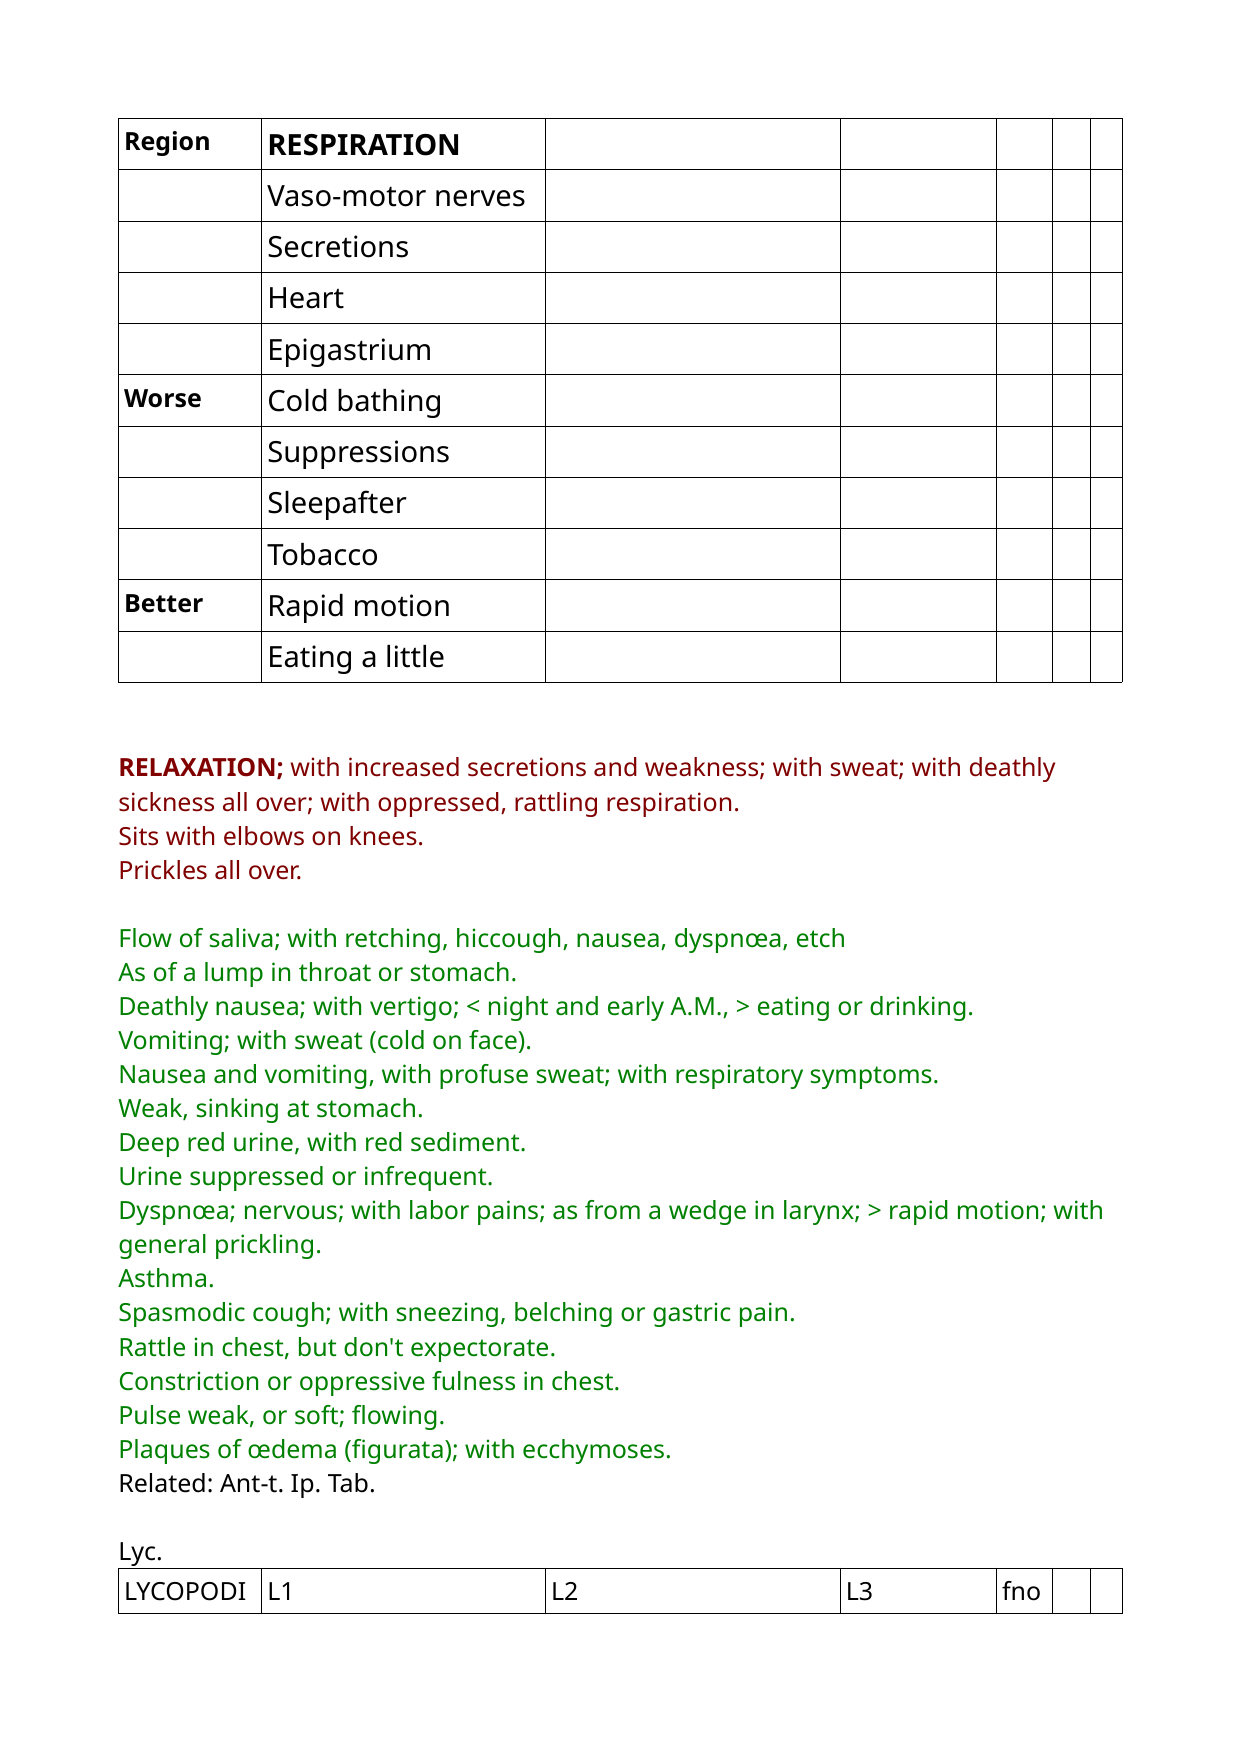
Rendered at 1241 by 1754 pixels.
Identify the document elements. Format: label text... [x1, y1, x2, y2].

text Pulse weak, or soft; flowing. [118, 1397, 1122, 1431]
table_cell Region [119, 119, 261, 169]
table_cell Heart [262, 273, 545, 323]
text Related: Ant-t. Ip. Tab. [118, 1465, 1122, 1499]
table_cell [1053, 119, 1090, 169]
text Vomiting; with sweat (cold on face). [118, 1023, 1122, 1057]
table_cell Sleepafter [262, 478, 545, 528]
text Constriction or oppressive fulness in chest. [118, 1363, 1122, 1397]
text Lyc. [118, 1533, 1122, 1568]
table_cell [546, 580, 840, 631]
table_cell [997, 580, 1052, 631]
table_cell [119, 478, 261, 528]
table_cell [1053, 427, 1090, 477]
table_cell Epigastrium [262, 324, 545, 374]
table_cell [997, 529, 1052, 579]
table_cell [1091, 273, 1122, 323]
table_cell [1091, 529, 1122, 579]
table_cell [119, 632, 261, 682]
table_cell [119, 427, 261, 477]
table_cell [546, 273, 840, 323]
table_cell [546, 427, 840, 477]
table_header L1 [262, 1569, 545, 1613]
table_cell [1053, 580, 1090, 631]
table_cell [546, 529, 840, 579]
table_cell [119, 170, 261, 221]
table_cell [997, 632, 1052, 682]
table_cell Rapid motion [262, 580, 545, 631]
table_cell [1091, 375, 1122, 426]
text Prickles all over. [118, 852, 1122, 886]
table_cell Secretions [262, 222, 545, 272]
text Spasmodic cough; with sneezing, belching or gastric pain. [118, 1295, 1122, 1329]
table_cell [841, 273, 996, 323]
table_cell [1091, 478, 1122, 528]
table_header L3 [841, 1569, 996, 1613]
table_header L2 [546, 1569, 840, 1613]
text Asthma. [118, 1261, 1122, 1295]
table_cell Tobacco [262, 529, 545, 579]
table_cell [997, 273, 1052, 323]
table_header [1091, 1569, 1122, 1613]
text Sits with elbows on knees. [118, 818, 1122, 852]
table_cell [997, 478, 1052, 528]
table_cell [1053, 273, 1090, 323]
table_cell [1091, 324, 1122, 374]
text Urine suppressed or infrequent. [118, 1159, 1122, 1193]
table_header [1053, 1569, 1090, 1613]
table_cell Vaso-motor nerves [262, 170, 545, 221]
table_cell [1053, 324, 1090, 374]
table_cell [997, 222, 1052, 272]
text Nausea and vomiting, with profuse sweat; with respiratory symptoms. [118, 1057, 1122, 1091]
table_cell [546, 632, 840, 682]
table_cell RESPIRATION [262, 119, 545, 169]
table_header LYCOPODI [119, 1569, 261, 1613]
table_cell [546, 170, 840, 221]
table_cell Eating a little [262, 632, 545, 682]
table_cell [546, 478, 840, 528]
text Dyspnœa; nervous; with labor pains; as from a wedge in larynx; > rapid motion; with general prickling. [118, 1193, 1122, 1261]
table_cell Better [119, 580, 261, 631]
table_cell [1053, 222, 1090, 272]
table_cell [1091, 427, 1122, 477]
table_cell [119, 324, 261, 374]
text Flow of saliva; with retching, hiccough, nausea, dyspnœa, etch [118, 920, 1122, 954]
table_cell [1053, 170, 1090, 221]
table_cell [546, 222, 840, 272]
table_cell [1091, 632, 1122, 682]
table_cell [1053, 529, 1090, 579]
table_header fno [997, 1569, 1052, 1613]
table_cell [1091, 580, 1122, 631]
table_cell [997, 170, 1052, 221]
table_cell [841, 478, 996, 528]
table_cell [841, 170, 996, 221]
table_cell [997, 375, 1052, 426]
table_cell [841, 375, 996, 426]
table_cell Cold bathing [262, 375, 545, 426]
table_cell Worse [119, 375, 261, 426]
table_cell [1091, 222, 1122, 272]
text As of a lump in throat or stomach. [118, 954, 1122, 988]
text Weak, sinking at stomach. [118, 1091, 1122, 1125]
table_cell [841, 632, 996, 682]
table_cell [841, 324, 996, 374]
table_cell [997, 119, 1052, 169]
table_cell [119, 529, 261, 579]
table_cell [1053, 375, 1090, 426]
text Deathly nausea; with vertigo; < night and early A.M., > eating or drinking. [118, 988, 1122, 1023]
text RELAXATION; with increased secretions and weakness; with sweat; with deathly sickness all over; with oppressed, rattling respiration. [118, 750, 1122, 818]
table_cell [546, 324, 840, 374]
table_cell [841, 529, 996, 579]
table_cell [1053, 478, 1090, 528]
table_cell [119, 273, 261, 323]
table_cell [841, 427, 996, 477]
table_cell [841, 222, 996, 272]
table_cell [841, 580, 996, 631]
table_cell [546, 375, 840, 426]
text Plaques of œdema (figurata); with ecchymoses. [118, 1431, 1122, 1465]
table_cell [546, 119, 840, 169]
table_cell [1053, 632, 1090, 682]
table_cell [841, 119, 996, 169]
text Deep red urine, with red sediment. [118, 1125, 1122, 1159]
table_cell [1091, 170, 1122, 221]
table_cell [997, 324, 1052, 374]
table_cell [997, 427, 1052, 477]
table_cell [1091, 119, 1122, 169]
table_cell [119, 222, 261, 272]
text Rattle in chest, but don't expectorate. [118, 1329, 1122, 1363]
table_cell Suppressions [262, 427, 545, 477]
